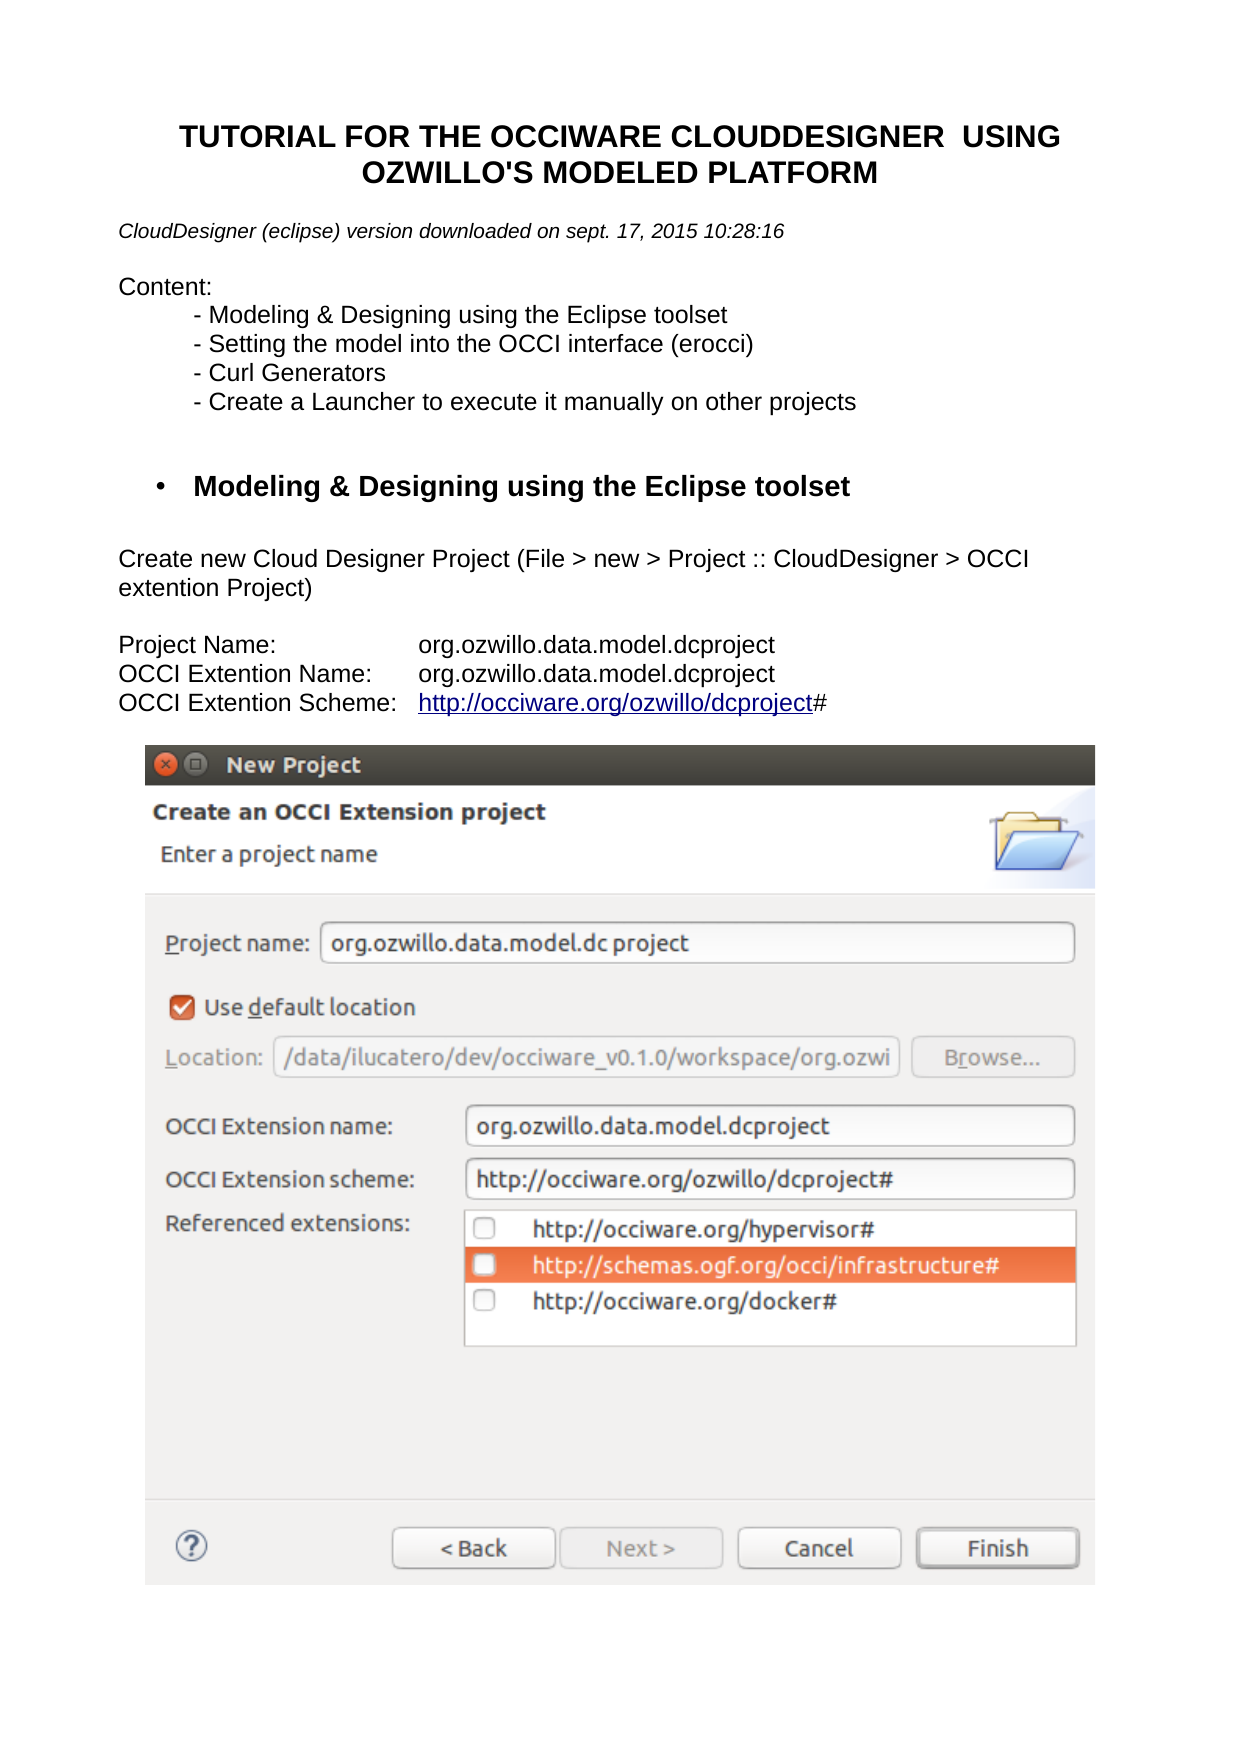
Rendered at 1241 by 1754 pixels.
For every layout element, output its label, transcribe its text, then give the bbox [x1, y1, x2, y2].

subtitle Modeling & Designing using the Eclipse toolset [156, 469, 1122, 503]
text TUTORIAL FOR THE OCCIWARE CLOUDDESIGNER USING OZWILLO'S MODELED PLATFORM [118, 118, 1122, 190]
text - Create a Launcher to execute it manually on other projects [193, 386, 1122, 415]
text - Modeling & Designing using the Eclipse toolset [193, 300, 1122, 329]
picture [145, 745, 1096, 1585]
text OCCI Extention Scheme: http://occiware.org/ozwillo/dcproject# [118, 688, 1122, 716]
text OCCI Extention Name: org.ozwillo.data.model.dcproject [118, 659, 1122, 688]
text Create new Cloud Designer Project (File > new > Project :: CloudDesigner > OCCI extention Project) [118, 544, 1122, 601]
text - Curl Generators [193, 358, 1122, 386]
text Project Name: org.ozwillo.data.model.dcproject [118, 630, 1122, 659]
text CloudDesigner (eclipse) version downloaded on sept. 17, 2015 10:28:16 [118, 219, 1122, 243]
text - Setting the model into the OCCI interface (erocci) [193, 329, 1122, 358]
text Content: [118, 271, 1122, 300]
